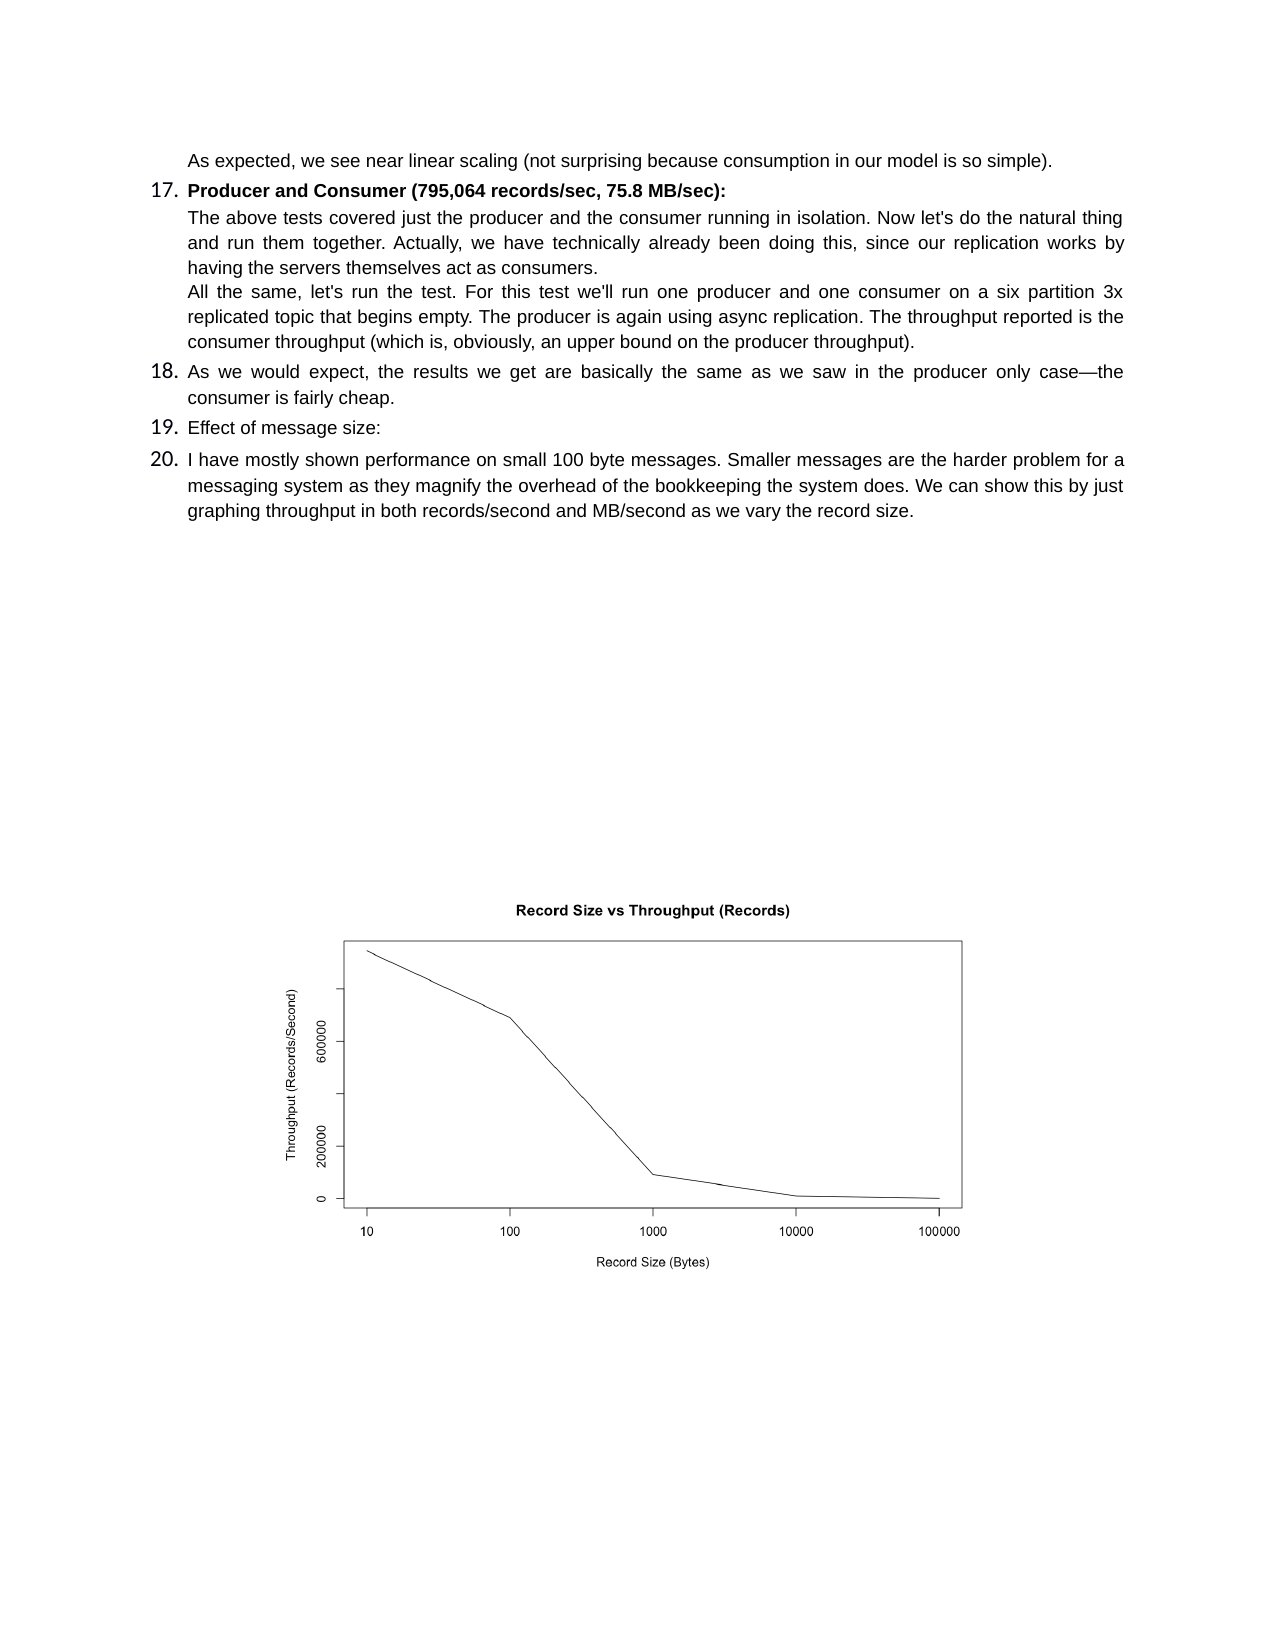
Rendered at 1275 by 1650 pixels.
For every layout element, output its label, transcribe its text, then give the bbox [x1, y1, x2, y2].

list Effect of message size: [150, 412, 1125, 440]
list As expected, we see near linear scaling (not surprising because consumption in our model is so simple). [150, 150, 1125, 172]
list I have mostly shown performance on small 100 byte messages. Smaller messages are the harder problem for a messaging system as they magnify the overhead of the bookkeeping the system does. We can show this by just graphing throughput in both records/second and MB/second as we vary the record size. [150, 444, 1125, 522]
list As we would expect, the results we get are basically the same as we saw in the producer only case—the consumer is fairly cheap. [150, 356, 1125, 408]
picture [281, 878, 994, 1286]
list The above tests covered just the producer and the consumer running in isolation. Now let's do the natural thing and run them together. Actually, we have technically already been doing this, since our replication works by having the servers themselves act as consumers. [150, 207, 1125, 278]
list All the same, let's run the test. For this test we'll run one producer and one consumer on a six partition 3x replicated topic that begins empty. The producer is again using async replication. The throughput reported is the consumer throughput (which is, obviously, an upper bound on the producer throughput). [150, 281, 1125, 352]
list Producer and Consumer (795,064 records/sec, 75.8 MB/sec): [150, 175, 1125, 203]
